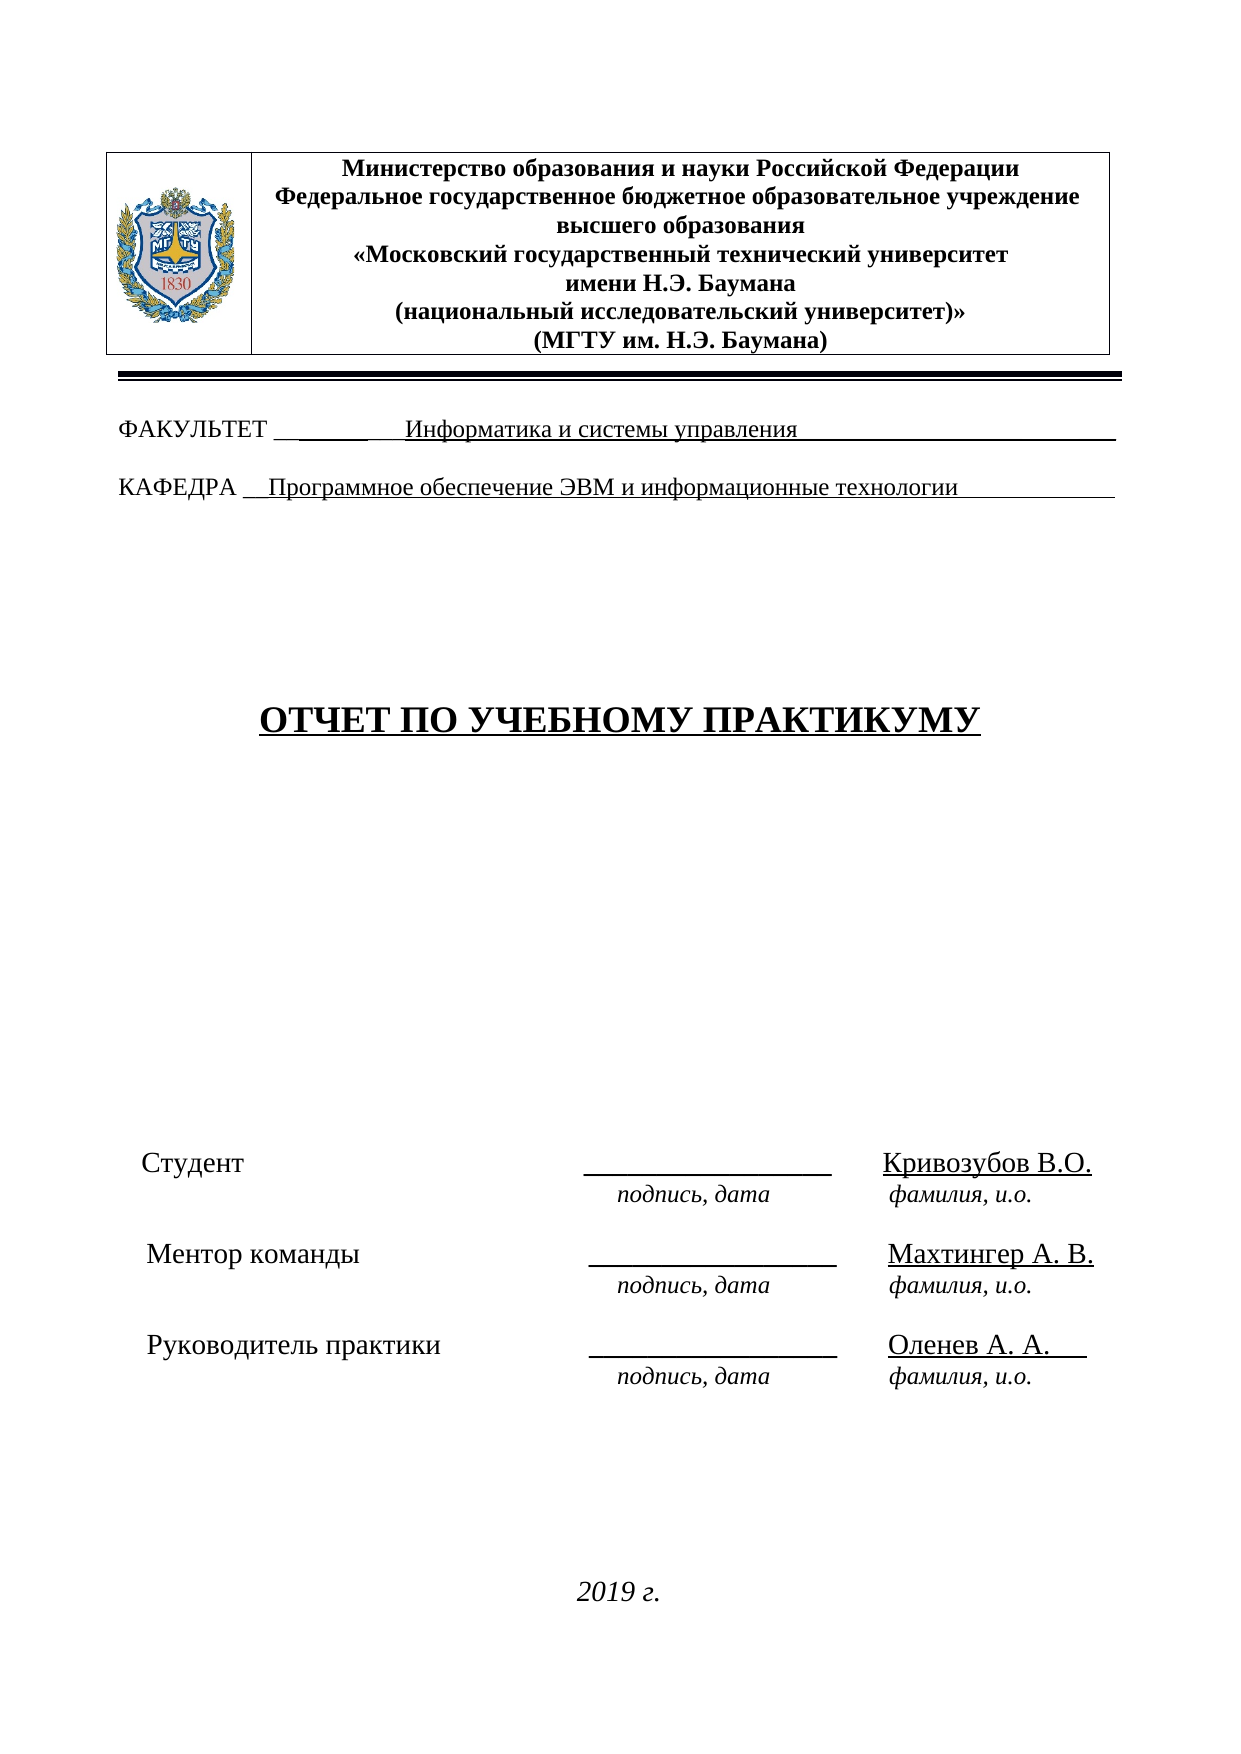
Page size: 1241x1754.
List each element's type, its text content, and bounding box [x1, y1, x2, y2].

text Студент _________________ Кривозубов В.О. [118, 1145, 1122, 1179]
text Ментор команды _________________ Махтингер А. В. [118, 1236, 1122, 1270]
table_header Министерство образования и науки Российской Федерации Федеральное государственное бюджетное образовательное учреждение высшего образования «Московский государственный технический университет имени Н.Э. Баумана (национальный исследовательский университет)» (МГТУ им. Н.Э. Баумана) [252, 153, 1109, 354]
text Руководитель практики _________________ Оленев А. А. [118, 1327, 1122, 1361]
text ОТЧЕТ ПО УЧЕБНОМУ ПРАКТИКУМУ [118, 697, 1122, 740]
text подпись, дата фамилия, и.о. [192, 1179, 1063, 1207]
picture [125, 187, 237, 323]
table_header [107, 153, 251, 354]
text КАФЕДРА __Программное обеспечение ЭВМ и информационные технологии [118, 472, 1122, 501]
text подпись, дата фамилия, и.о. [192, 1361, 1063, 1389]
text ФАКУЛЬТЕТ __ ___Информатика и системы управления__________________ ___ [118, 414, 1122, 443]
text подпись, дата фамилия, и.о. [192, 1270, 1063, 1298]
text 2019 г. [118, 1574, 1122, 1607]
